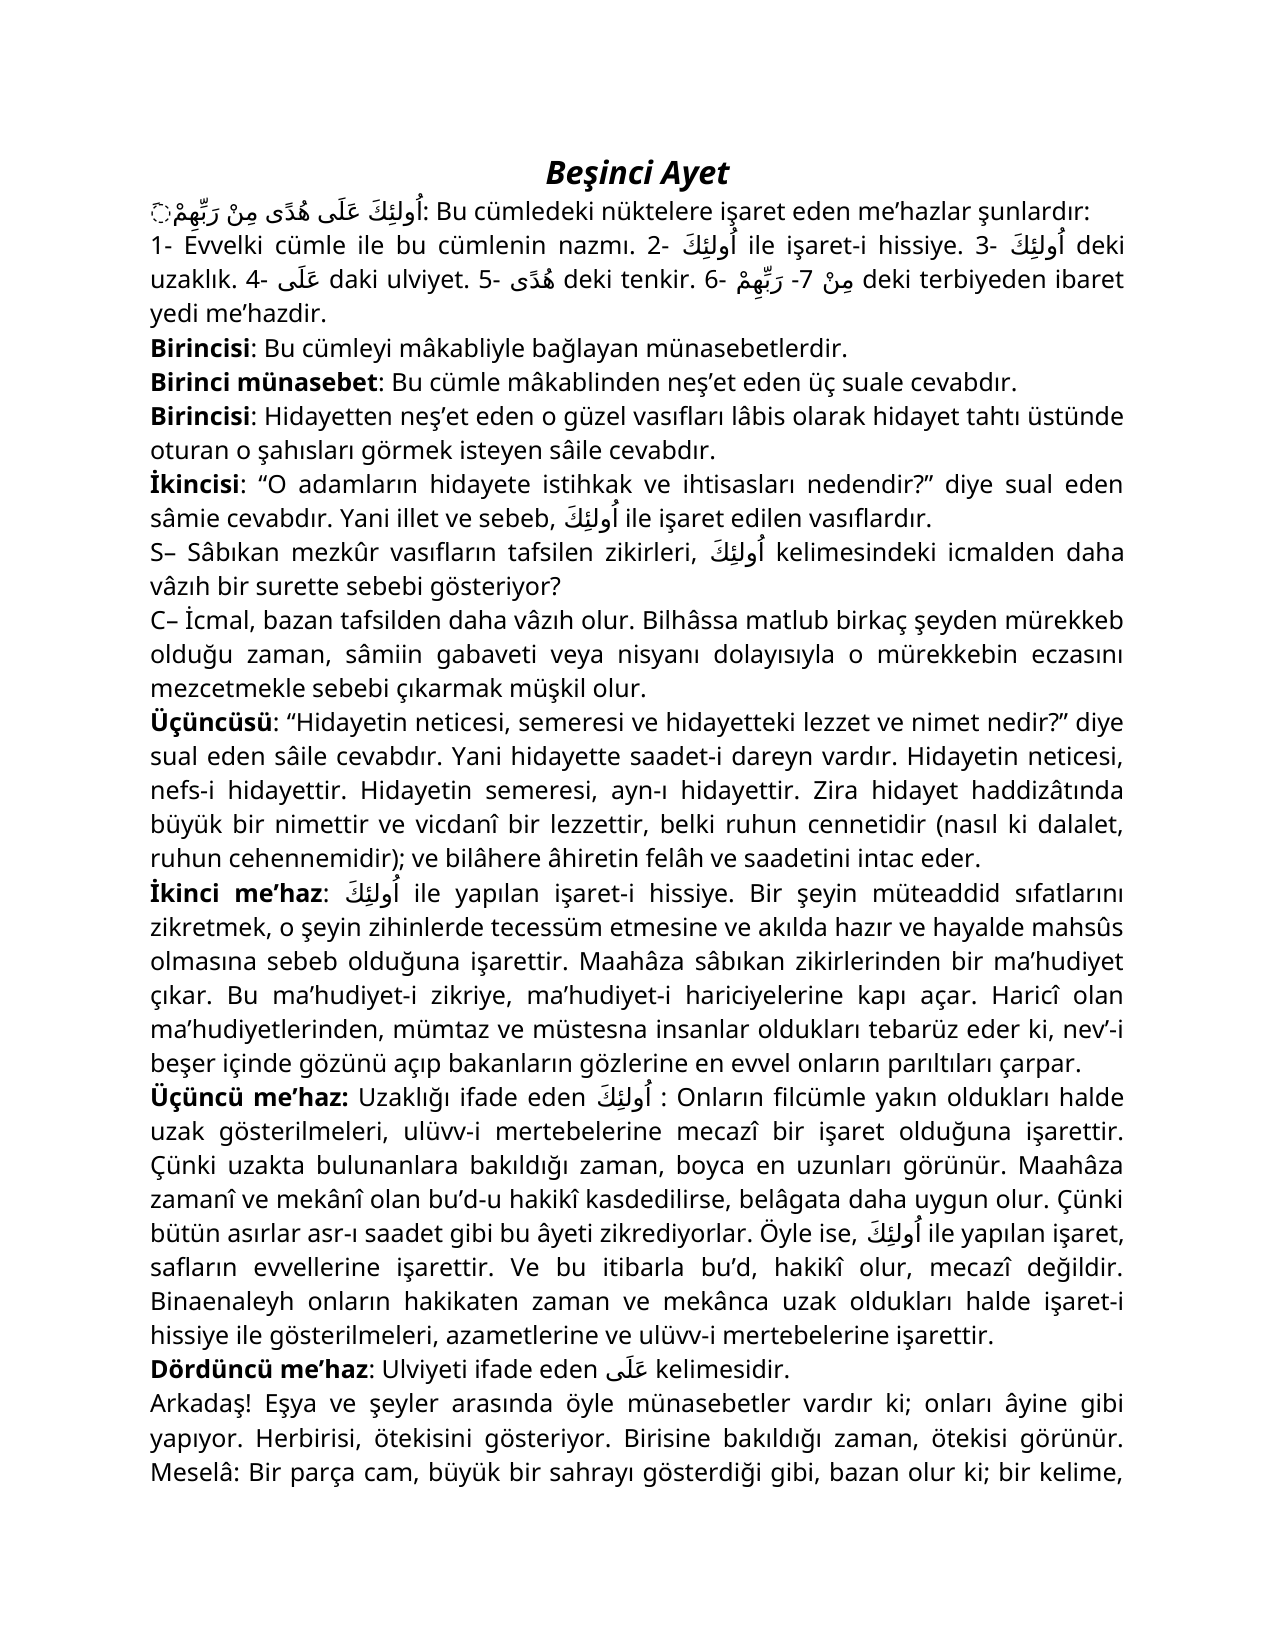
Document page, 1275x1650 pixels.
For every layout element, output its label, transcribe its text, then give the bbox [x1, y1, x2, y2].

text C– İcmal, bazan tafsilden daha vâzıh olur. Bilhâssa matlub birkaç şeyden mürekkeb olduğu zaman, sâmiin gabaveti veya nisyanı dolayısıyla o mürekkebin eczasını mezcetmekle sebebi çıkarmak müşkil olur. [150, 603, 1125, 705]
text Üçüncüsü: “Hidayetin neticesi, semeresi ve hidayetteki lezzet ve nimet nedir?” diye sual eden sâile cevabdır. Yani hidayette saadet-i dareyn vardır. Hidayetin neticesi, nefs-i hidayettir. Hidayetin semeresi, ayn-ı hidayettir. Zira hidayet haddizâtında büyük bir nimettir ve vicdanî bir lezzettir, belki ruhun cennetidir (nasıl ki dalalet, ruhun cehennemidir); ve bilâhere âhiretin felâh ve saadetini intac eder. [150, 705, 1125, 875]
text Dördüncü me’haz: Ulviyeti ifade eden عَلَى kelimesidir. [150, 1352, 1125, 1386]
text Arkadaş! Eşya ve şeyler arasında öyle münasebetler vardır ki; onları âyine gibi yapıyor. Herbirisi, ötekisini gösteriyor. Birisine bakıldığı zaman, ötekisi görünür. Meselâ: Bir parça cam, büyük bir sahrayı gösterdiği gibi, bazan olur ki; bir kelime, uzun ve hayalî bir macerayı sana gösterir. Bir kelime, pek acib bir vukuatı senin gözünün önüne getirir, temessül ettirir. Yahut bir kelâm, zihnini alır, misalî âlem-i misallere kadar götürür, gezdirir. Meselâ: بَارَزَ kelimesi, muharebe meydanını; ثَمَرَةٌ kelimesi, büyük bir meyve bahçesini insanın fikrine getirir. Buna binaen buradaki عَلَى kelimesi, temsilî bir üslûba pencere açar, gösterir kasdıyla zikredilmiştir. Şöyle ki: [150, 1386, 1125, 1488]
text َاُولئِكَ عَلَى هُدًى مِنْ رَبِّهِمْ: Bu cümledeki nüktelere işaret eden me’hazlar şunlardır: [150, 194, 1125, 228]
text İkincisi: “O adamların hidayete istihkak ve ihtisasları nedendir?” diye sual eden sâmie cevabdır. Yani illet ve sebeb, اُولئِكَ ile işaret edilen vasıflardır. [150, 466, 1125, 534]
text Üçüncü me’haz: Uzaklığı ifade eden اُولئِكَ : Onların filcümle yakın oldukları halde uzak gösterilmeleri, ulüvv-i mertebelerine mecazî bir işaret olduğuna işarettir. Çünki uzakta bulunanlara bakıldığı zaman, boyca en uzunları görünür. Maahâza zamanî ve mekânî olan bu’d-u hakikî kasdedilirse, belâgata daha uygun olur. Çünki bütün asırlar asr-ı saadet gibi bu âyeti zikrediyorlar. Öyle ise, اُولئِكَ ile yapılan işaret, safların evvellerine işarettir. Ve bu itibarla bu’d, hakikî olur, mecazî değildir. Binaenaleyh onların hakikaten zaman ve mekânca uzak oldukları halde işaret-i hissiye ile gösterilmeleri, azametlerine ve ulüvv-i mertebelerine işarettir. [150, 1079, 1125, 1352]
text S– Sâbıkan mezkûr vasıfların tafsilen zikirleri, اُولئِكَ kelimesindeki icmalden daha vâzıh bir surette sebebi gösteriyor? [150, 534, 1125, 603]
text Birinci münasebet: Bu cümle mâkablinden neş’et eden üç suale cevabdır. [150, 364, 1125, 398]
text 1- Evvelki cümle ile bu cümlenin nazmı. 2- اُولئِكَ ile işaret-i hissiye. 3- اُولئِكَ deki uzaklık. 4- عَلَى daki ulviyet. 5- هُدًى deki tenkir. 6- مِنْ 7- رَبِّهِمْ deki terbiyeden ibaret yedi me’hazdir. [150, 228, 1125, 330]
text Birincisi: Hidayetten neş’et eden o güzel vasıfları lâbis olarak hidayet tahtı üstünde oturan o şahısları görmek isteyen sâile cevabdır. [150, 398, 1125, 466]
subtitle Beşinci Ayet [150, 150, 1125, 194]
text Birincisi: Bu cümleyi mâkabliyle bağlayan münasebetlerdir. [150, 330, 1125, 364]
text İkinci me’haz: اُولئِكَ ile yapılan işaret-i hissiye. Bir şeyin müteaddid sıfatlarını zikretmek, o şeyin zihinlerde tecessüm etmesine ve akılda hazır ve hayalde mahsûs olmasına sebeb olduğuna işarettir. Maahâza sâbıkan zikirlerinden bir ma’hudiyet çıkar. Bu ma’hudiyet-i zikriye, ma’hudiyet-i hariciyelerine kapı açar. Haricî olan ma’hudiyetlerinden, mümtaz ve müstesna insanlar oldukları tebarüz eder ki, nev’-i beşer içinde gözünü açıp bakanların gözlerine en evvel onların parıltıları çarpar. [150, 875, 1125, 1079]
